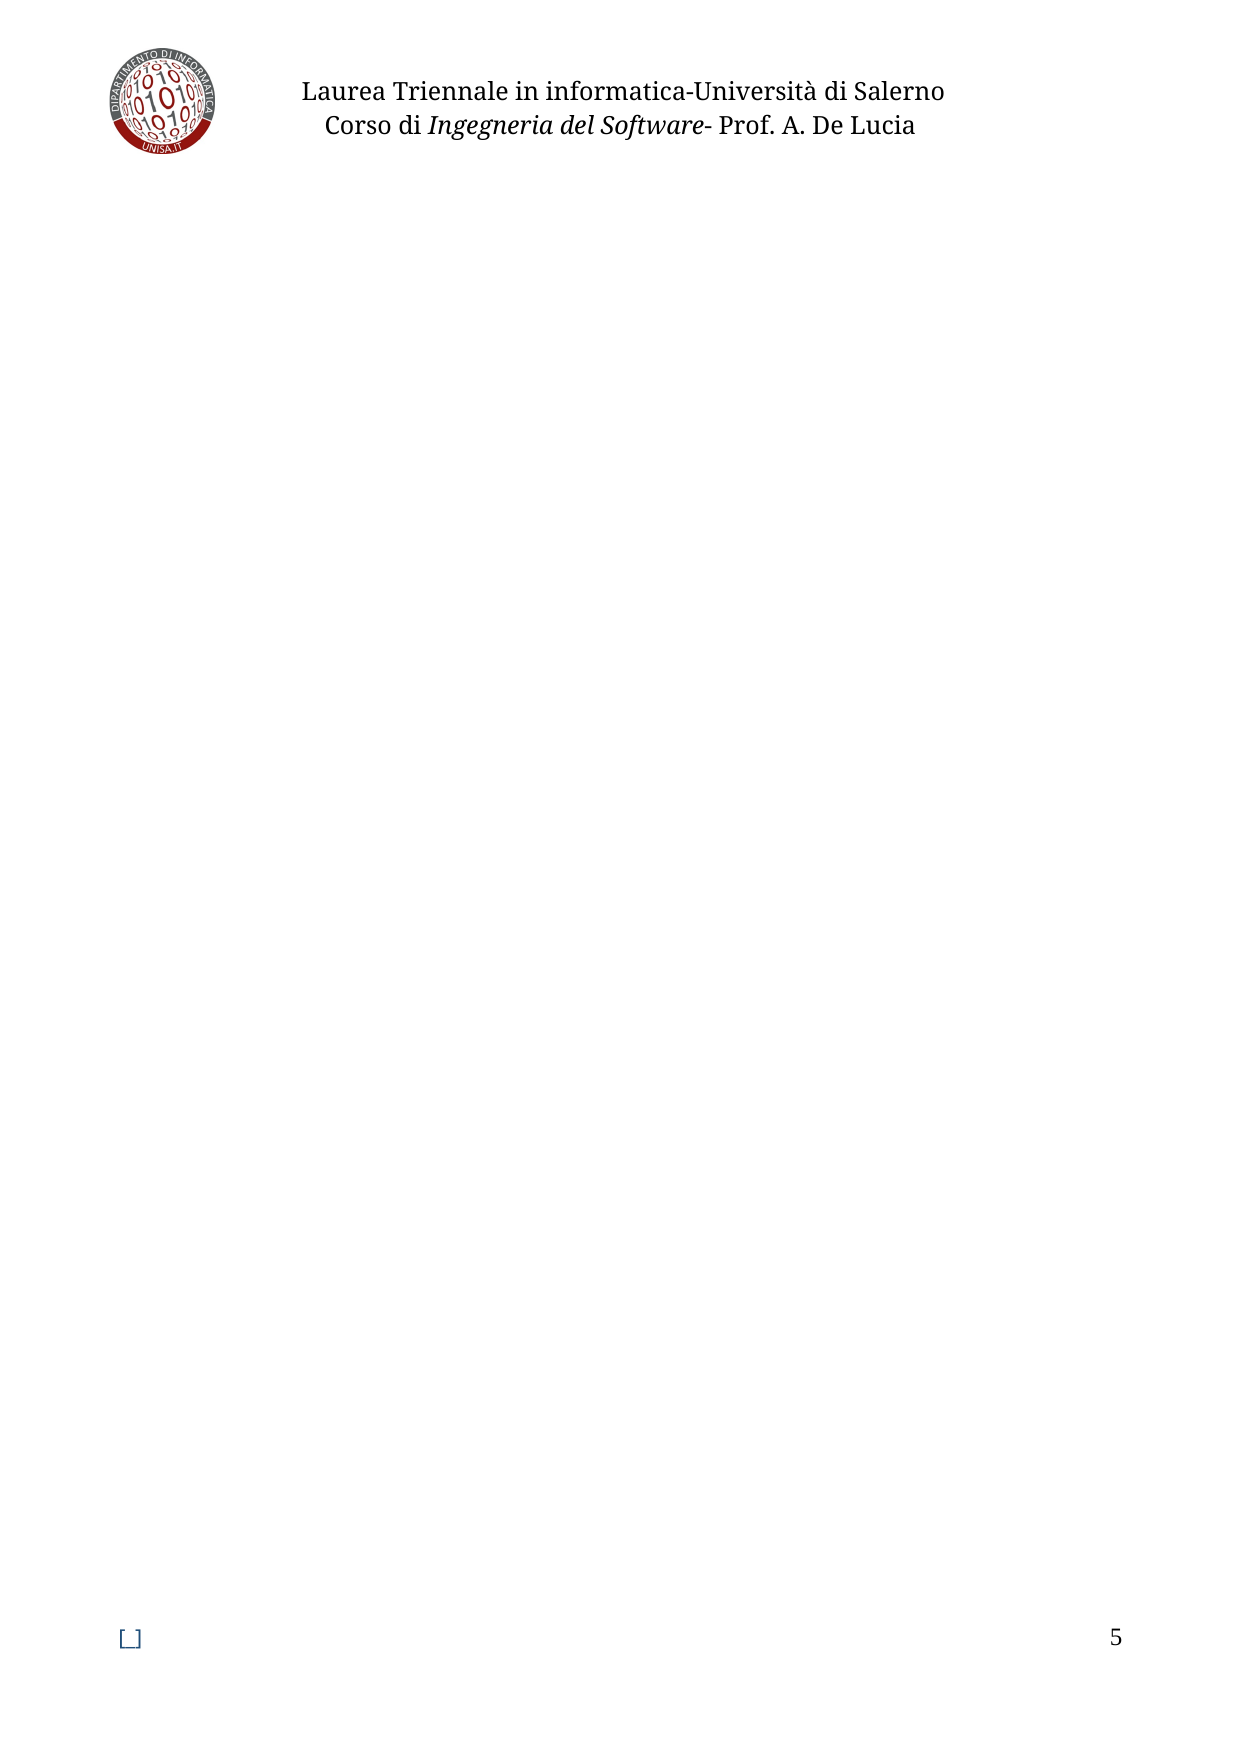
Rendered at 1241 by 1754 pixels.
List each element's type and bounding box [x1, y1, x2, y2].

picture [109, 48, 215, 154]
